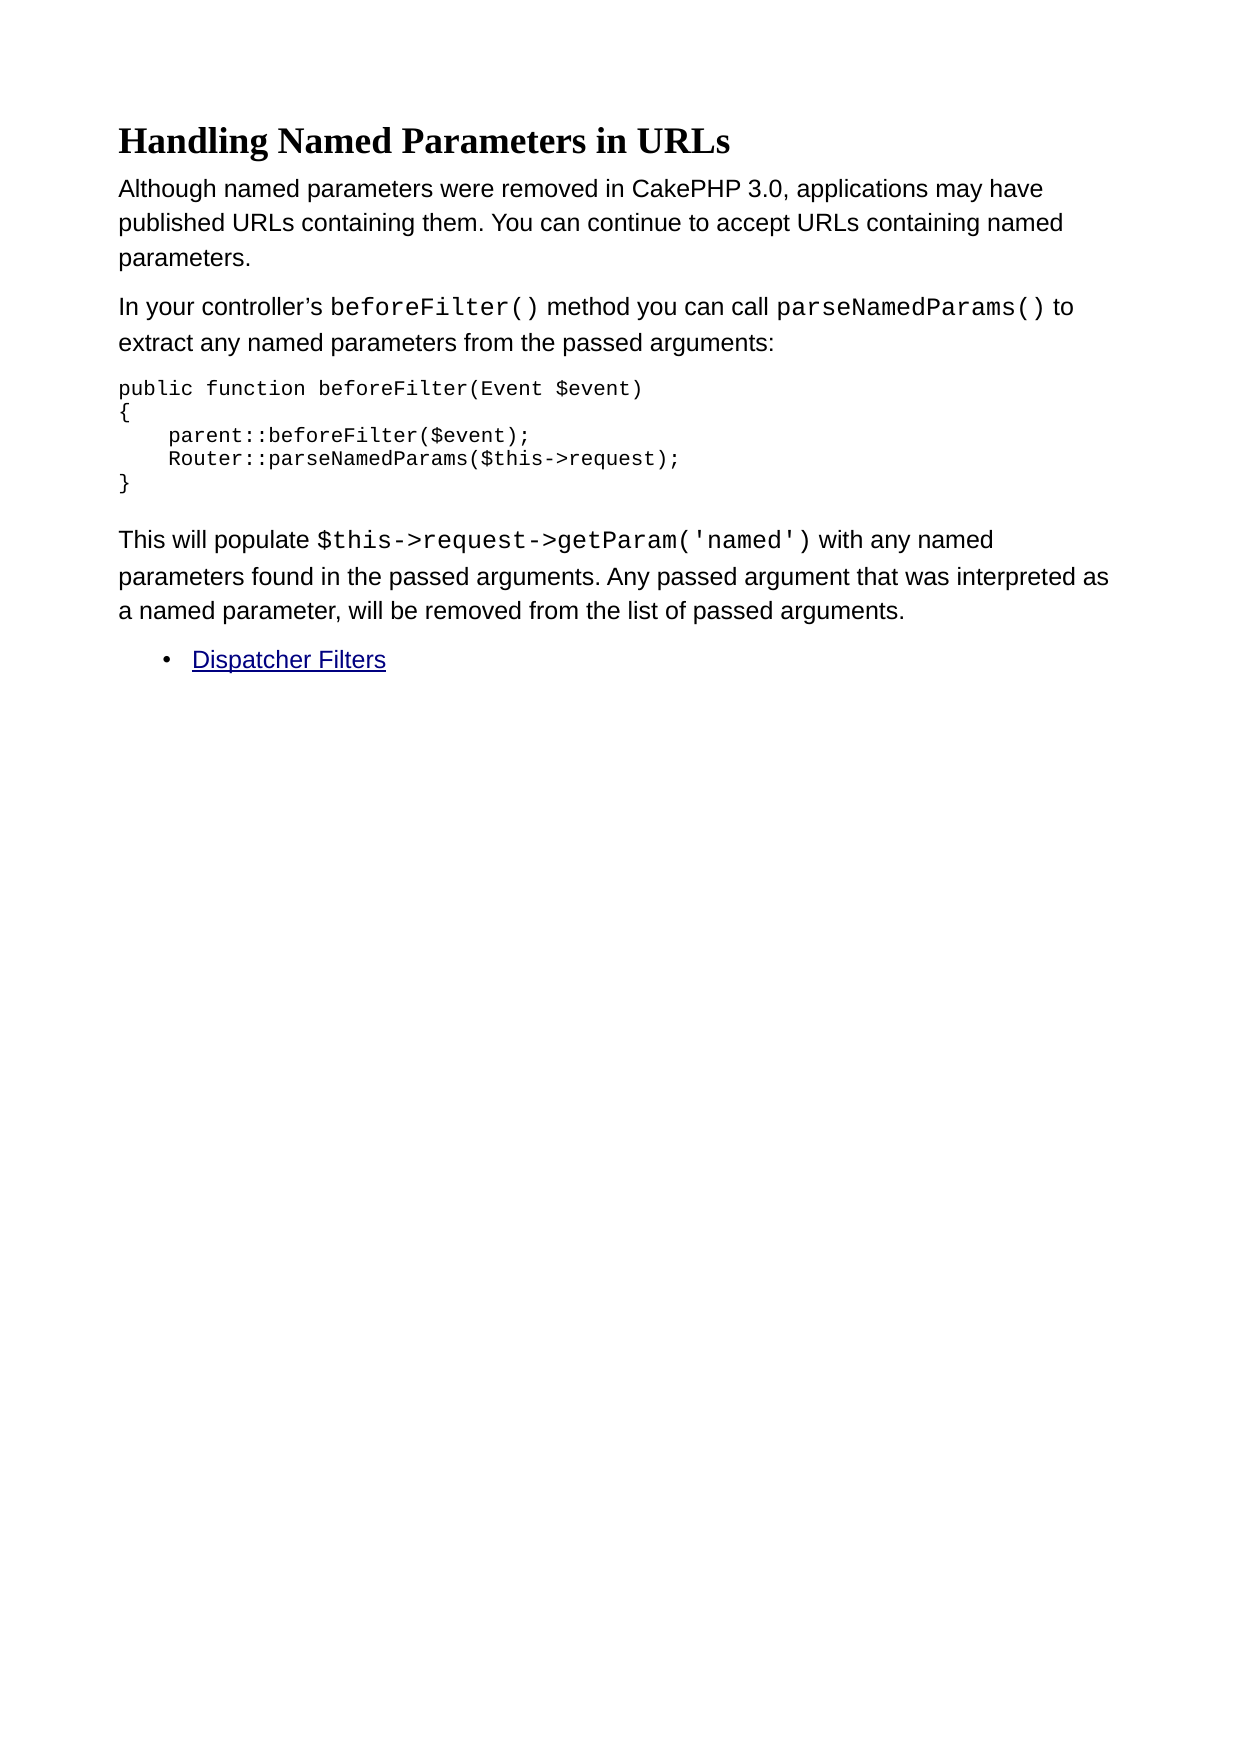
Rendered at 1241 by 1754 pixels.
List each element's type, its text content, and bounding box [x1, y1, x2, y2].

text } [118, 472, 1122, 496]
list Dispatcher Filters [162, 645, 1122, 674]
text This will populate $this->request->getParam('named') with any named parameters found in the passed arguments. Any passed argument that was interpreted as a named parameter, will be removed from the list of passed arguments. [118, 525, 1122, 625]
text { [118, 401, 1122, 425]
text public function beforeFilter(Event $event) [118, 377, 1122, 401]
text Although named parameters were removed in CakePHP 3.0, applications may have published URLs containing them. You can continue to accept URLs containing named parameters. [118, 174, 1122, 271]
text Router::parseNamedParams($this->request); [118, 448, 1122, 472]
text In your controller’s beforeFilter() method you can call parseNamedParams() to extract any named parameters from the passed arguments: [118, 292, 1122, 357]
text parent::beforeFilter($event); [118, 425, 1122, 448]
subtitle Handling Named Parameters in URLs [118, 118, 1122, 161]
